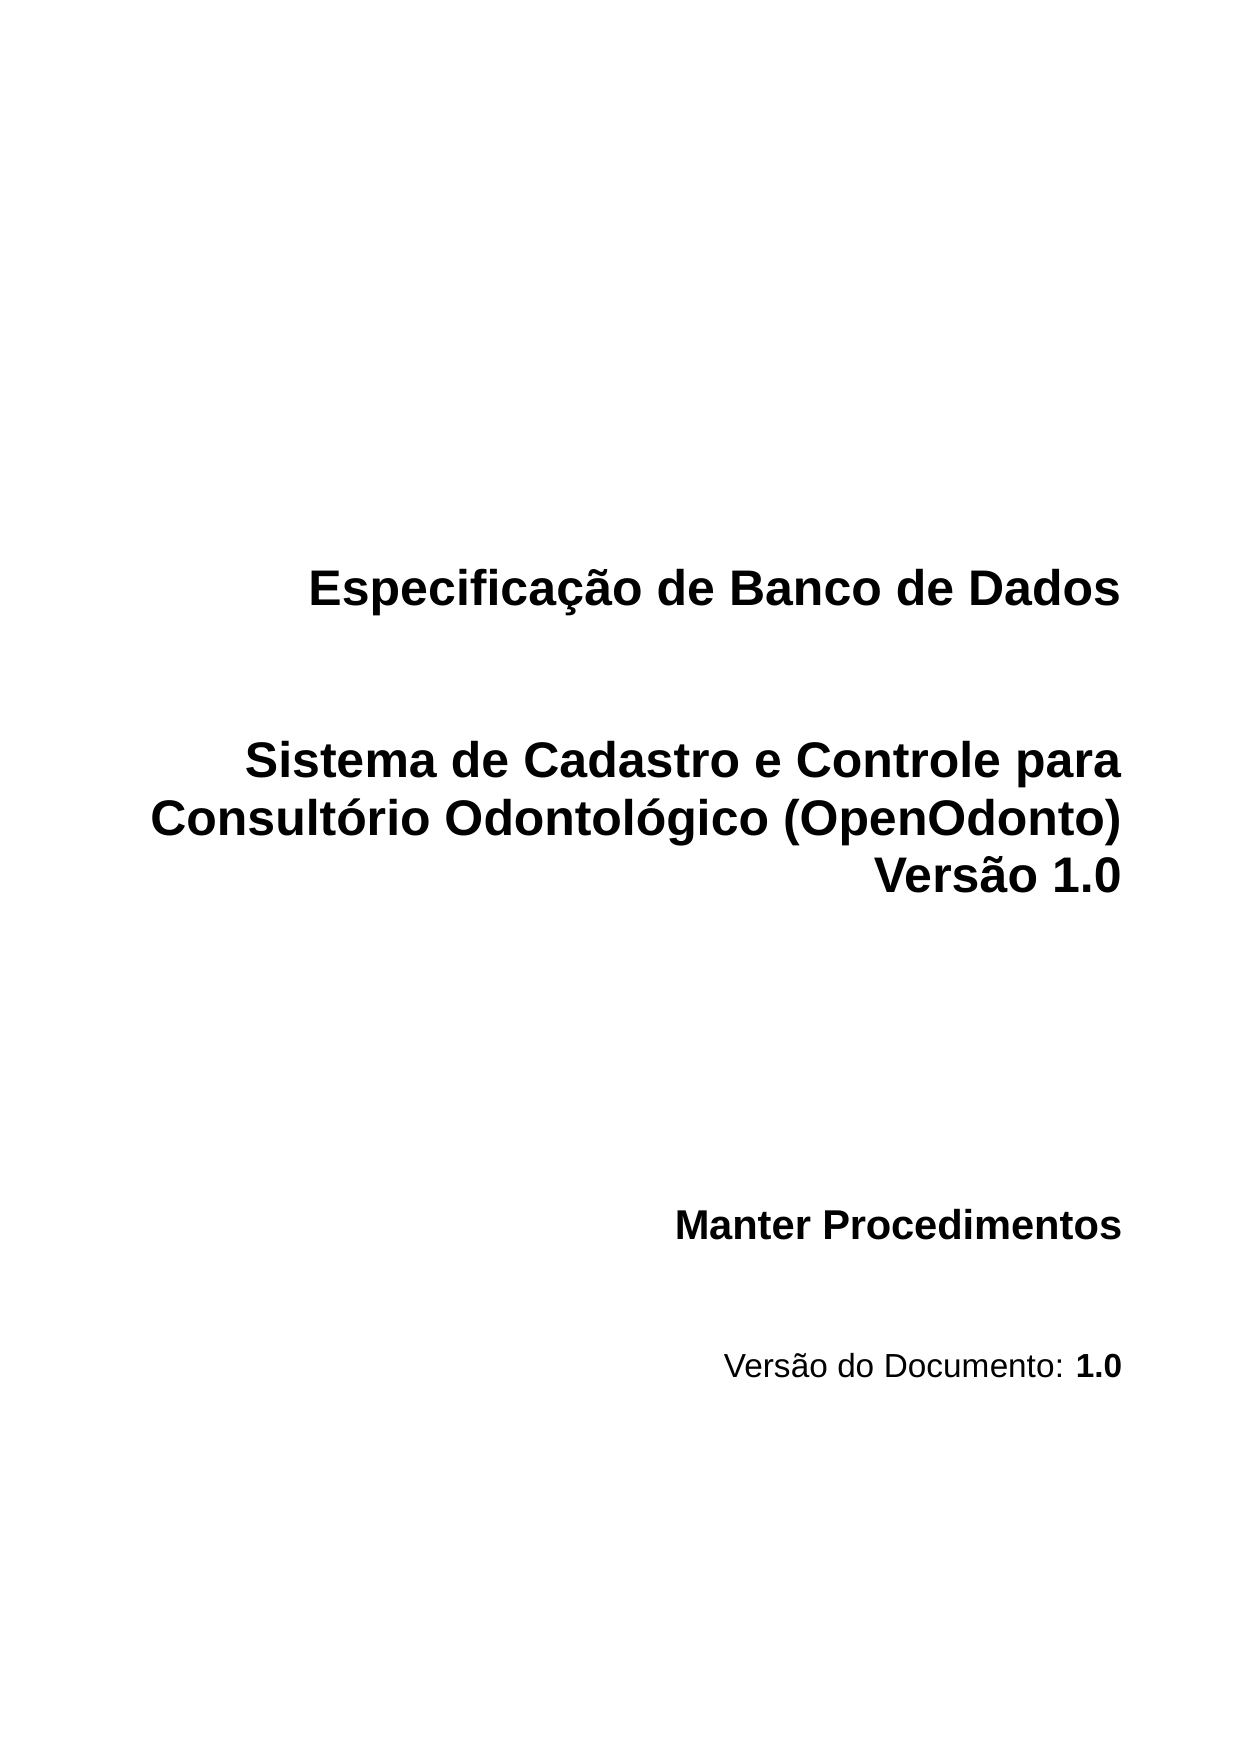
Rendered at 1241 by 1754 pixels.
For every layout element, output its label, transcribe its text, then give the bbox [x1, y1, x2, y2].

text Versão do Documento: 1.0 [118, 1346, 1122, 1384]
text Manter Procedimentos [118, 1200, 1122, 1248]
text Especificação de Banco de Dados [118, 558, 1122, 616]
text Sistema de Cadastro e Controle para Consultório Odontológico (OpenOdonto) Versão 1.0 [118, 731, 1122, 903]
